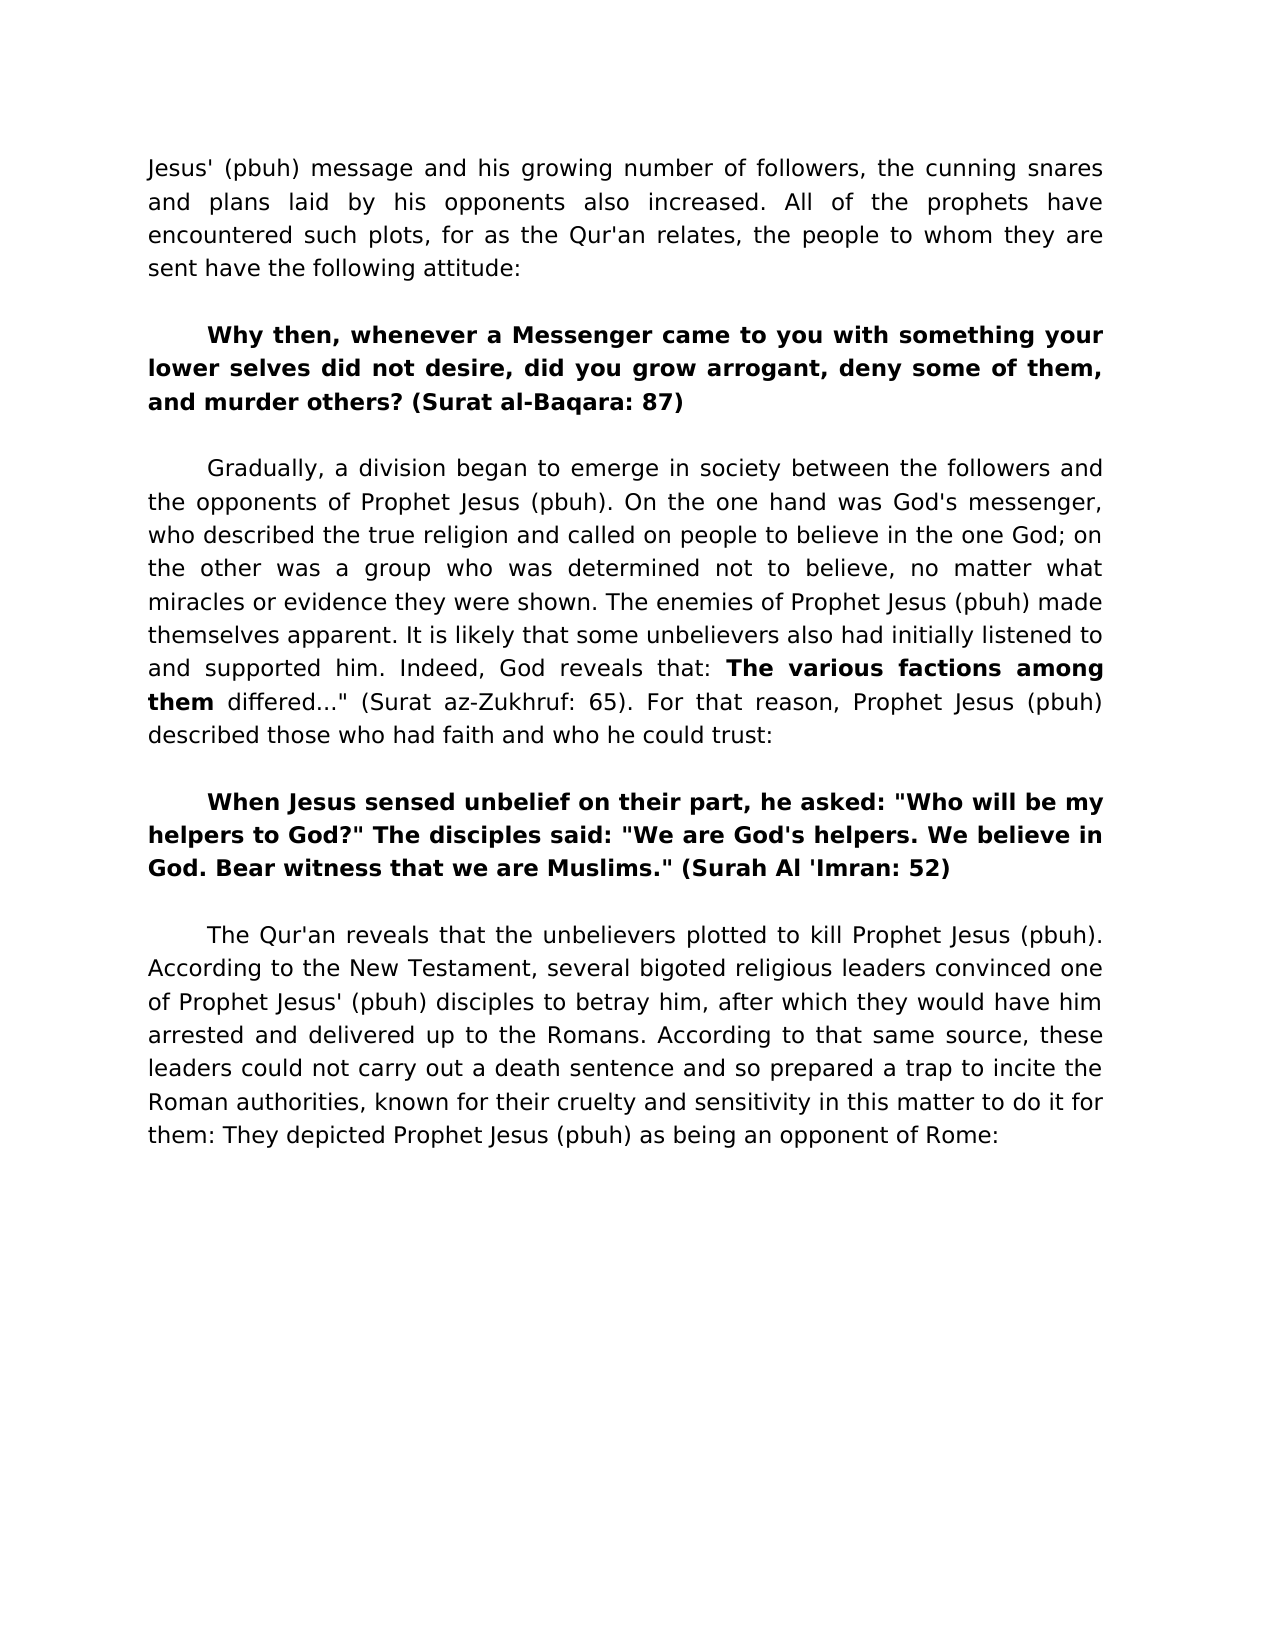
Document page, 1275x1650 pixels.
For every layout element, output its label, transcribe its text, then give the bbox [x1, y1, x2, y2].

text Gradually, a division began to emerge in society between the followers and the opponents of Prophet Jesus (pbuh). On the one hand was God's messenger, who described the true religion and called on people to believe in the one God; on the other was a group who was determined not to believe, no matter what miracles or evidence they were shown. The enemies of Prophet Jesus (pbuh) made themselves apparent. It is likely that some unbelievers also had initially listened to and supported him. Indeed, God reveals that: The various factions among them differed..." (Surat az-Zukhruf: 65). For that reason, Prophet Jesus (pbuh) described those who had faith and who he could trust: [148, 450, 1104, 750]
text The Qur'an reveals that the unbelievers plotted to kill Prophet Jesus (pbuh). According to the New Testament, several bigoted religious leaders convinced one of Prophet Jesus' (pbuh) disciples to betray him, after which they would have him arrested and delivered up to the Romans. According to that same source, these leaders could not carry out a death sentence and so prepared a trap to incite the Roman authorities, known for their cruelty and sensitivity in this matter to do it for them: They depicted Prophet Jesus (pbuh) as being an opponent of Rome: [148, 917, 1104, 1150]
text When Jesus sensed unbelief on their part, he asked: "Who will be my helpers to God?" The disciples said: "We are God's helpers. We believe in God. Bear witness that we are Muslims." (Surah Al 'Imran: 52) [148, 783, 1104, 883]
text Why then, whenever a Messenger came to you with something your lower selves did not desire, did you grow arrogant, deny some of them, and murder others? (Surat al-Baqara: 87) [148, 317, 1104, 417]
text Jesus' (pbuh) message and his growing number of followers, the cunning snares and plans laid by his opponents also increased. All of the prophets have encountered such plots, for as the Qur'an relates, the people to whom they are sent have the following attitude: [148, 150, 1104, 283]
